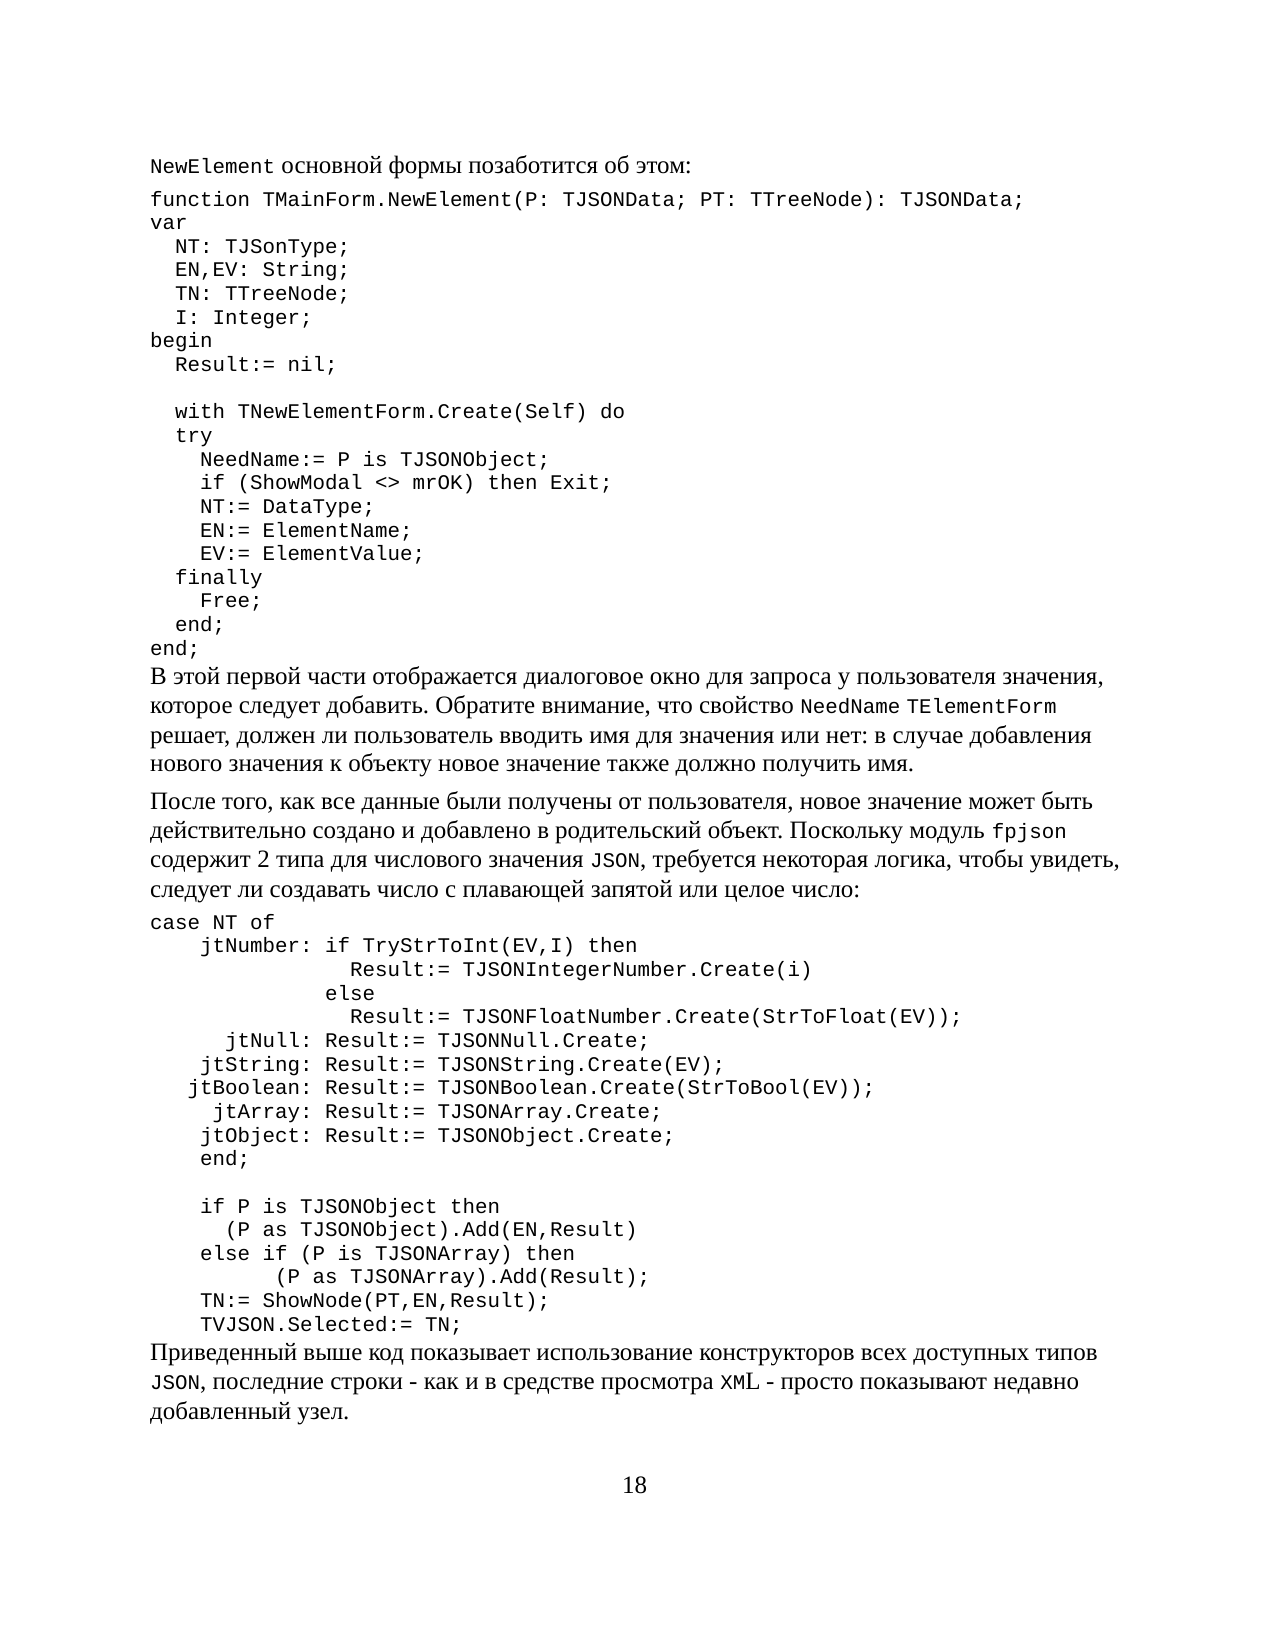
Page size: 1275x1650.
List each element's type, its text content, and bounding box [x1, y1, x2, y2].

text Free; [150, 591, 1125, 614]
text TN: TTreeNode; [150, 283, 1125, 307]
text I: Integer; [150, 307, 1125, 330]
text NeedName:= P is TJSONObject; [150, 449, 1125, 472]
text if (ShowModal <> mrOK) then Exit; [150, 472, 1125, 496]
text Result:= TJSONIntegerNumber.Create(i) [150, 959, 1125, 983]
text if P is TJSONObject then [150, 1196, 1125, 1219]
text case NT of [150, 912, 1125, 936]
text else [150, 983, 1125, 1006]
text else if (P is TJSONArray) then [150, 1243, 1125, 1267]
text Result:= TJSONFloatNumber.Create(StrToFloat(EV)); [150, 1006, 1125, 1030]
text EV:= ElementValue; [150, 543, 1125, 567]
text (P as TJSONObject).Add(EN,Result) [150, 1219, 1125, 1243]
text end; [150, 1148, 1125, 1172]
text NT: TJSonType; [150, 236, 1125, 259]
text jtBoolean: Result:= TJSONBoolean.Create(StrToBool(EV)); [150, 1077, 1125, 1101]
text finally [150, 567, 1125, 591]
text NT:= DataType; [150, 496, 1125, 519]
text with TNewElementForm.Create(Self) do [150, 401, 1125, 425]
text EN,EV: String; [150, 259, 1125, 283]
text begin [150, 330, 1125, 354]
text После того, как все данные были получены от пользователя, новое значение может быть действительно создано и добавлено в родительский объект. Поскольку модуль fpjson содержит 2 типа для числового значения JSON, требуется некоторая логика, чтобы увидеть, следует ли создавать число с плавающей запятой или целое число: [150, 786, 1125, 903]
text (P as TJSONArray).Add(Result); [150, 1267, 1125, 1290]
text function TMainForm.NewElement(P: TJSONData; PT: TTreeNode): TJSONData; [150, 188, 1125, 212]
text end; [150, 638, 1125, 661]
text var [150, 212, 1125, 236]
text jtArray: Result:= TJSONArray.Create; [150, 1101, 1125, 1125]
text jtNumber: if TryStrToInt(EV,I) then [150, 936, 1125, 959]
text end; [150, 614, 1125, 638]
text TN:= ShowNode(PT,EN,Result); [150, 1290, 1125, 1314]
text jtObject: Result:= TJSONObject.Create; [150, 1125, 1125, 1148]
text Приведенный выше код показывает использование конструкторов всех доступных типов JSON, последние строки - как и в средстве просмотра XML - просто показывают недавно добавленный узел. [150, 1337, 1125, 1424]
text jtNull: Result:= TJSONNull.Create; [150, 1030, 1125, 1054]
text Result:= nil; [150, 354, 1125, 378]
text NewElement основной формы позаботится об этом: [150, 150, 1125, 179]
text try [150, 425, 1125, 449]
text TVJSON.Selected:= TN; [150, 1314, 1125, 1337]
text EN:= ElementName; [150, 519, 1125, 543]
text В этой первой части отображается диалоговое окно для запроса у пользователя значения, которое следует добавить. Обратите внимание, что свойство NeedName TElementForm решает, должен ли пользователь вводить имя для значения или нет: в случае добавления нового значения к объекту новое значение также должно получить имя. [150, 661, 1125, 777]
text jtString: Result:= TJSONString.Create(EV); [150, 1054, 1125, 1077]
